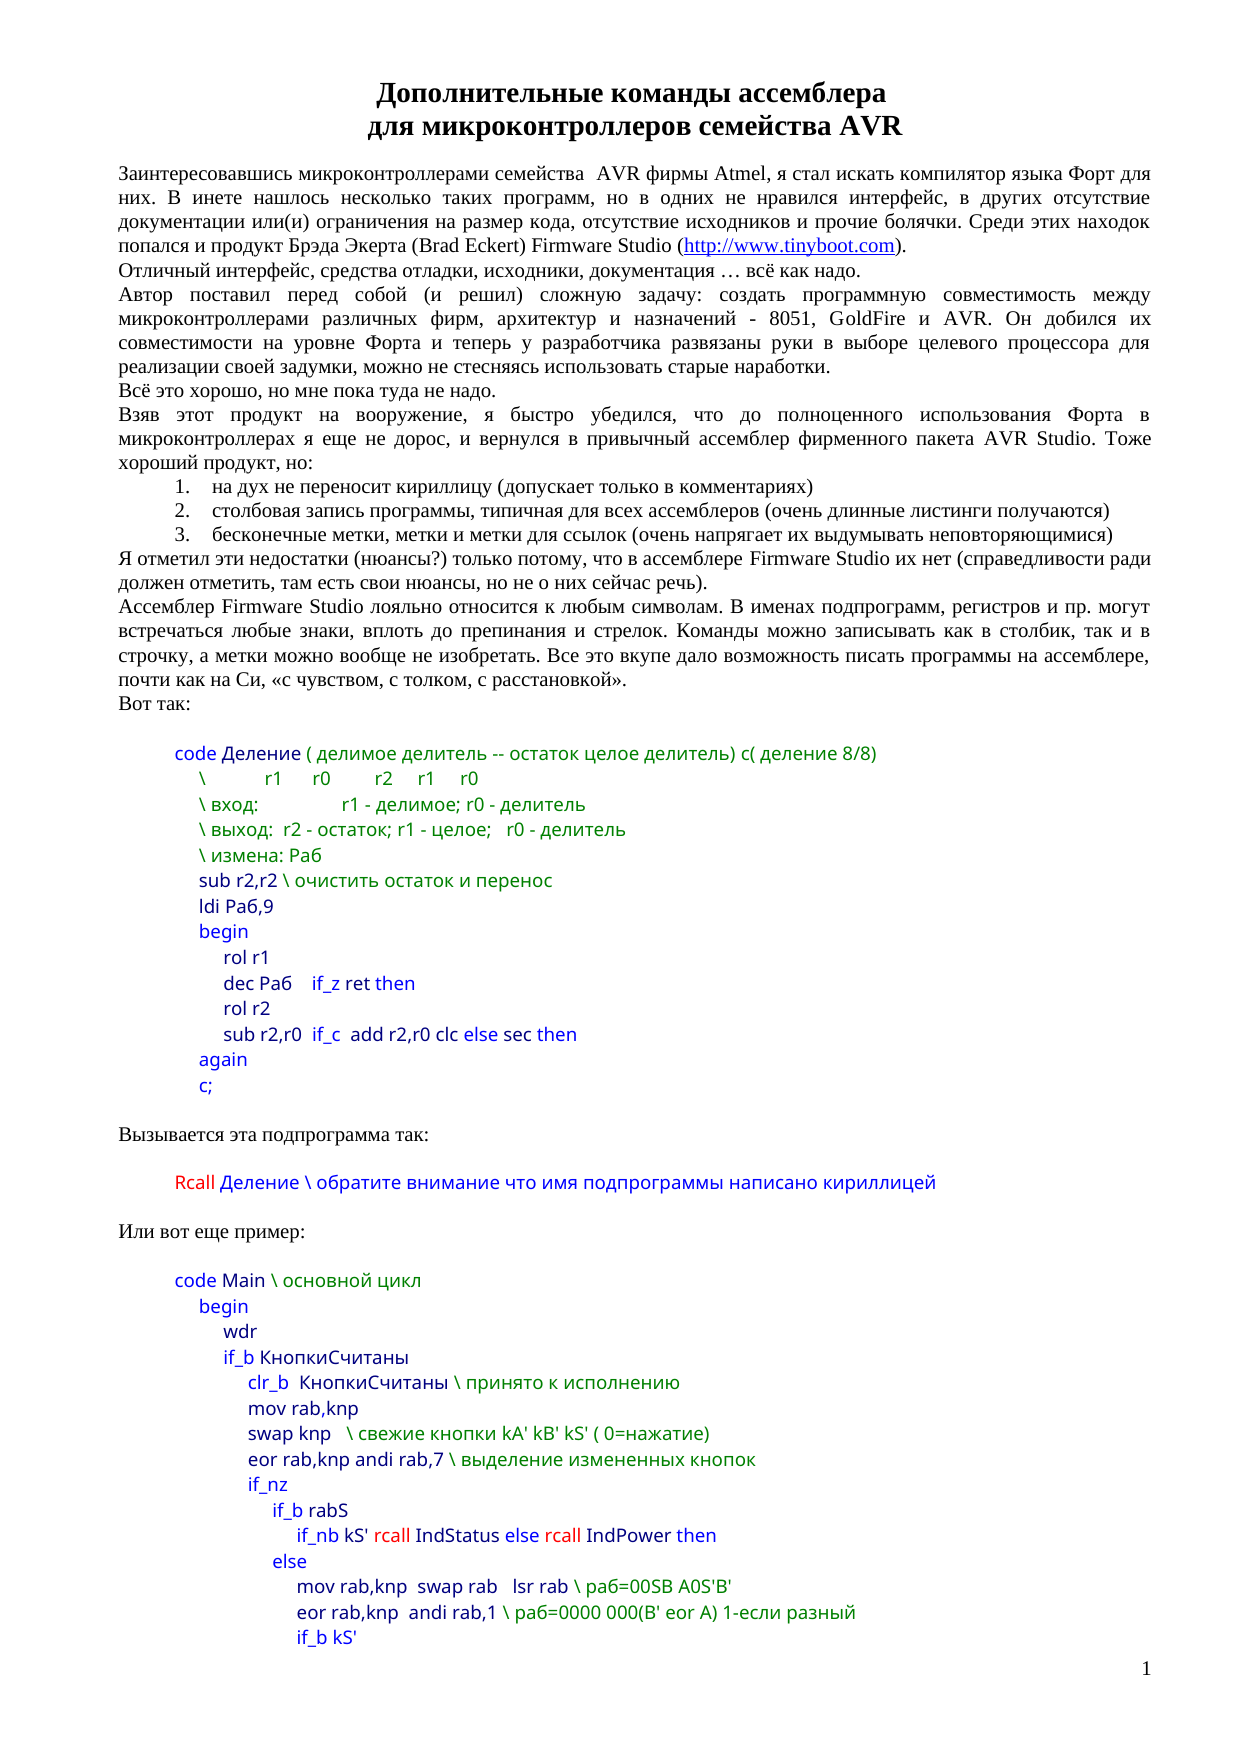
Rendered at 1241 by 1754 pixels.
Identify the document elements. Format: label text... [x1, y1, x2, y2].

text again [174, 1046, 1152, 1072]
text Вот так: [118, 691, 1152, 715]
text else [174, 1548, 1152, 1574]
text eor rab,knp andi rab,1 \ раб=0000 000(B' eor A) 1-если разный [174, 1599, 1152, 1625]
text eor rab,knp andi rab,7 \ выделение измененных кнопок [174, 1446, 1152, 1472]
text mov rab,knp [174, 1395, 1152, 1421]
text if_b rabS [174, 1497, 1152, 1523]
text if_b КнопкиСчитаны [174, 1344, 1152, 1369]
text \ r1 r0 r2 r1 r0 [174, 766, 1152, 791]
text sub r2,r0 if_c add r2,r0 clc else sec then [174, 1021, 1152, 1046]
text begin [174, 1293, 1152, 1318]
text code Деление ( делимое делитель -- остаток целое делитель) c( деление 8/8) [174, 740, 1152, 766]
text begin [174, 919, 1152, 944]
text if_b kS' [174, 1625, 1152, 1650]
list на дух не переносит кириллицу (допускает только в комментариях) [174, 474, 1152, 498]
text ldi Раб,9 [174, 893, 1152, 919]
text dec Раб if_z ret then [174, 970, 1152, 995]
text code Main \ основной цикл [174, 1267, 1152, 1293]
text Или вот еще пример: [118, 1219, 1152, 1243]
list бесконечные метки, метки и метки для ссылок (очень напрягает их выдумывать неповторяющимися) [174, 522, 1152, 546]
text Взяв этот продукт на вооружение, я быстро убедился, что до полноценного использования Форта в микроконтроллерах я еще не дорос, и вернулся в привычный ассемблер фирменного пакета AVR Studio. Тоже хороший продукт, но: [118, 402, 1152, 474]
list столбовая запись программы, типичная для всех ассемблеров (очень длинные листинги получаются) [174, 498, 1152, 522]
text if_nb kS' rcall IndStatus else rcall IndPower then [174, 1523, 1152, 1548]
text Всё это хорошо, но мне пока туда не надо. [118, 378, 1152, 402]
text c; [174, 1072, 1152, 1097]
text clr_b КнопкиСчитаны \ принято к исполнению [174, 1369, 1152, 1395]
text swap knp \ свежие кнопки kA' kB' kS' ( 0=нажатие) [174, 1421, 1152, 1446]
text Вызывается эта подпрограмма так: [118, 1122, 1152, 1146]
text \ вход: r1 - делимое; r0 - делитель [174, 791, 1152, 817]
text Я отметил эти недостатки (нюансы?) только потому, что в ассемблере Firmware Studio их нет (справедливости ради должен отметить, там есть свои нюансы, но не о них сейчас речь). [118, 546, 1152, 594]
text rol r2 [174, 995, 1152, 1021]
text sub r2,r2 \ очистить остаток и перенос [174, 868, 1152, 893]
text Дополнительные команды ассемблера для микроконтроллеров семейства AVR [118, 75, 1152, 142]
text Автор поставил перед собой (и решил) сложную задачу: создать программную совместимость между микроконтроллерами различных фирм, архитектур и назначений - 8051, GoldFire и AVR. Он добился их совместимости на уровне Форта и теперь у разработчика развязаны руки в выборе целевого процессора для реализации своей задумки, можно не стесняясь использовать старые наработки. [118, 282, 1152, 378]
text Ассемблер Firmware Studio лояльно относится к любым символам. В именах подпрограмм, регистров и пр. могут встречаться любые знаки, вплоть до препинания и стрелок. Команды можно записывать как в столбик, так и в строчку, а метки можно вообще не изобретать. Все это вкупе дало возможность писать программы на ассемблере, почти как на Си, «с чувством, с толком, с расстановкой». [118, 594, 1152, 691]
text rol r1 [174, 944, 1152, 970]
text Заинтересовавшись микроконтроллерами семейства AVR фирмы Atmel, я стал искать компилятор языка Форт для них. В инете нашлось несколько таких программ, но в одних не нравился интерфейс, в других отсутствие документации или(и) ограничения на размер кода, отсутствие исходников и прочие болячки. Среди этих находок попался и продукт Брэда Экерта (Brad Eckert) Firmware Studio (http://www.tinyboot.com). [118, 161, 1152, 257]
text Rcall Деление \ обратите внимание что имя подпрограммы написано кириллицей [174, 1170, 1152, 1195]
text mov rab,knp swap rab lsr rab \ раб=00SB A0S'B' [174, 1574, 1152, 1599]
text \ измена: Раб [174, 842, 1152, 868]
text wdr [174, 1318, 1152, 1344]
text if_nz [174, 1472, 1152, 1497]
text Отличный интерфейс, средства отладки, исходники, документация … всё как надо. [118, 257, 1152, 282]
text \ выход: r2 - остаток; r1 - целое; r0 - делитель [174, 817, 1152, 842]
